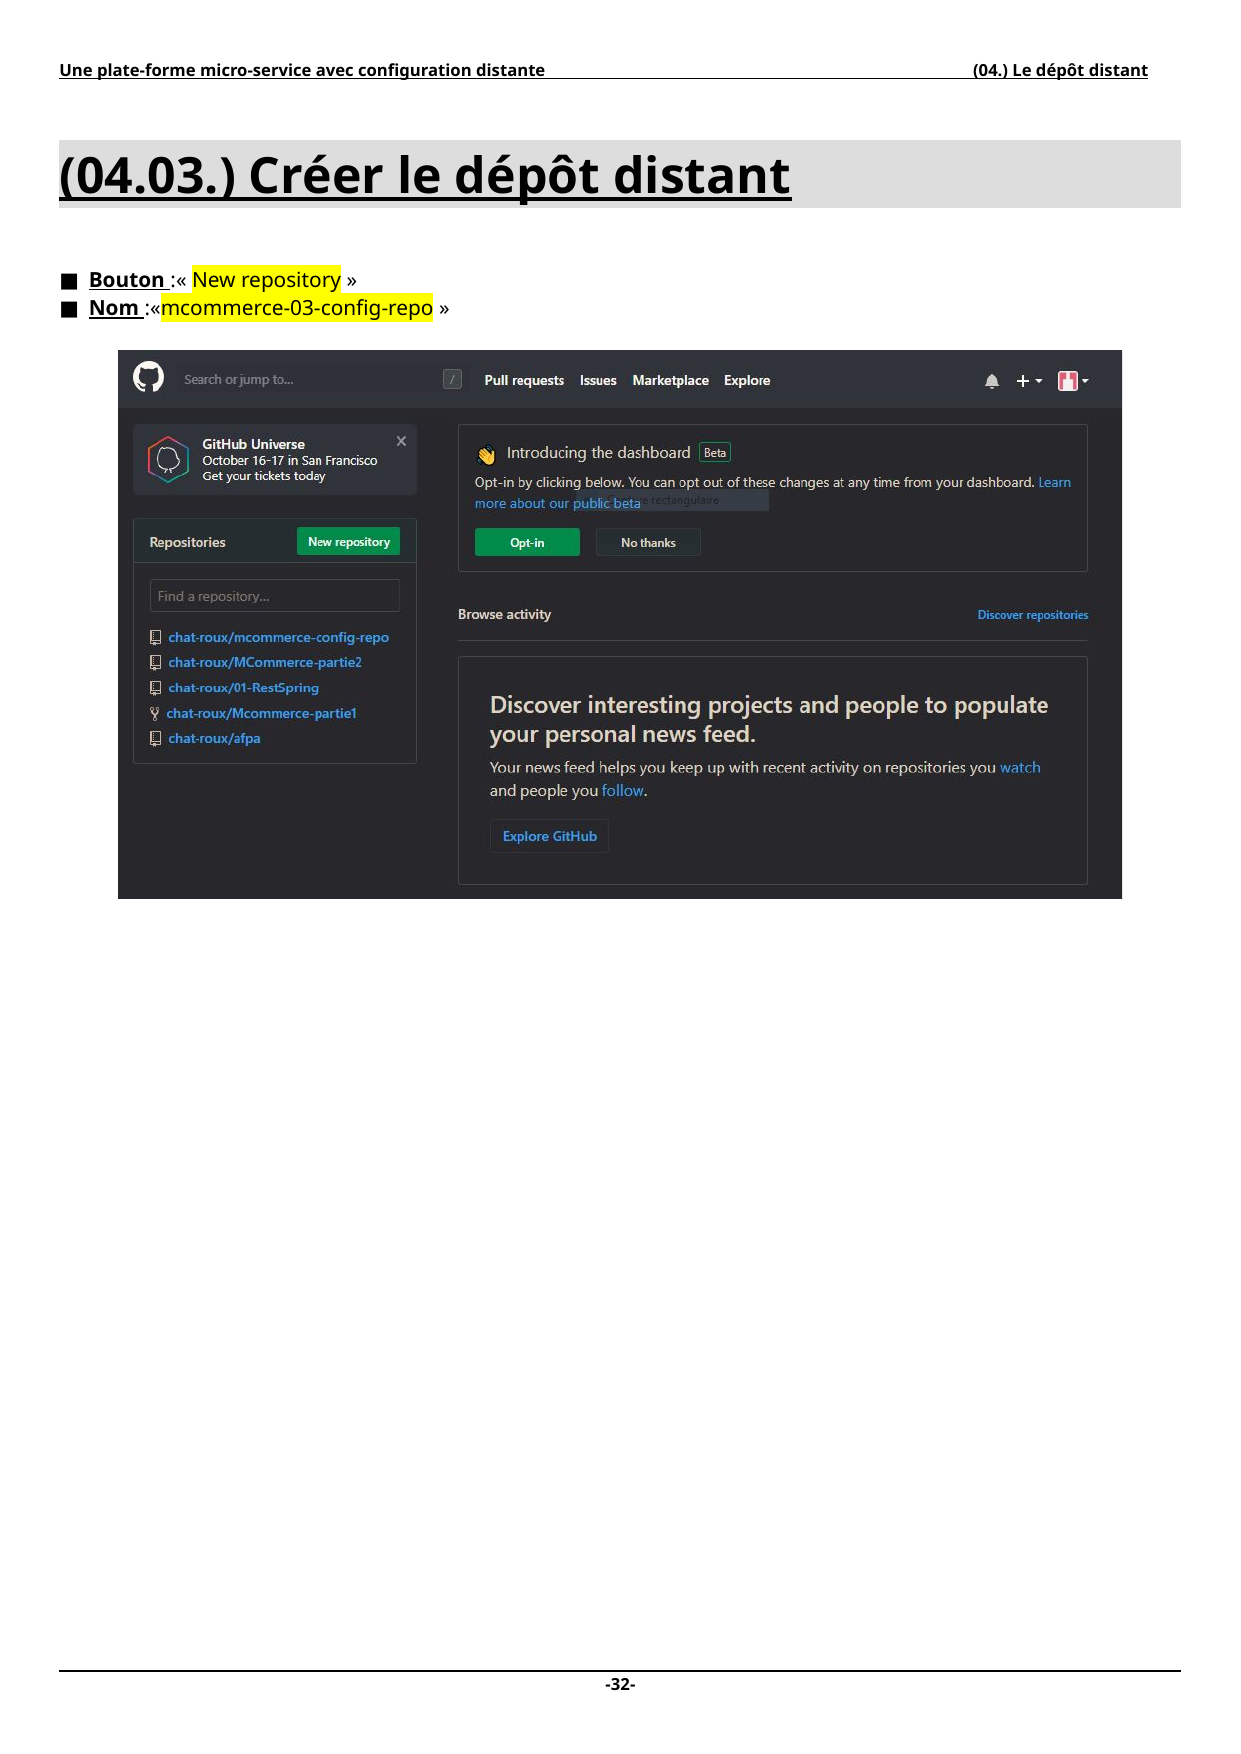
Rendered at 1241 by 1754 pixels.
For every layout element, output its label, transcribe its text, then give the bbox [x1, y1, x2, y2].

list Bouton :« New repository » [59, 265, 1181, 293]
text (04.03.) Créer le dépôt distant [59, 140, 1181, 208]
list Nom :«mcommerce-03-config-repo » [59, 293, 1181, 322]
picture [118, 350, 1123, 899]
